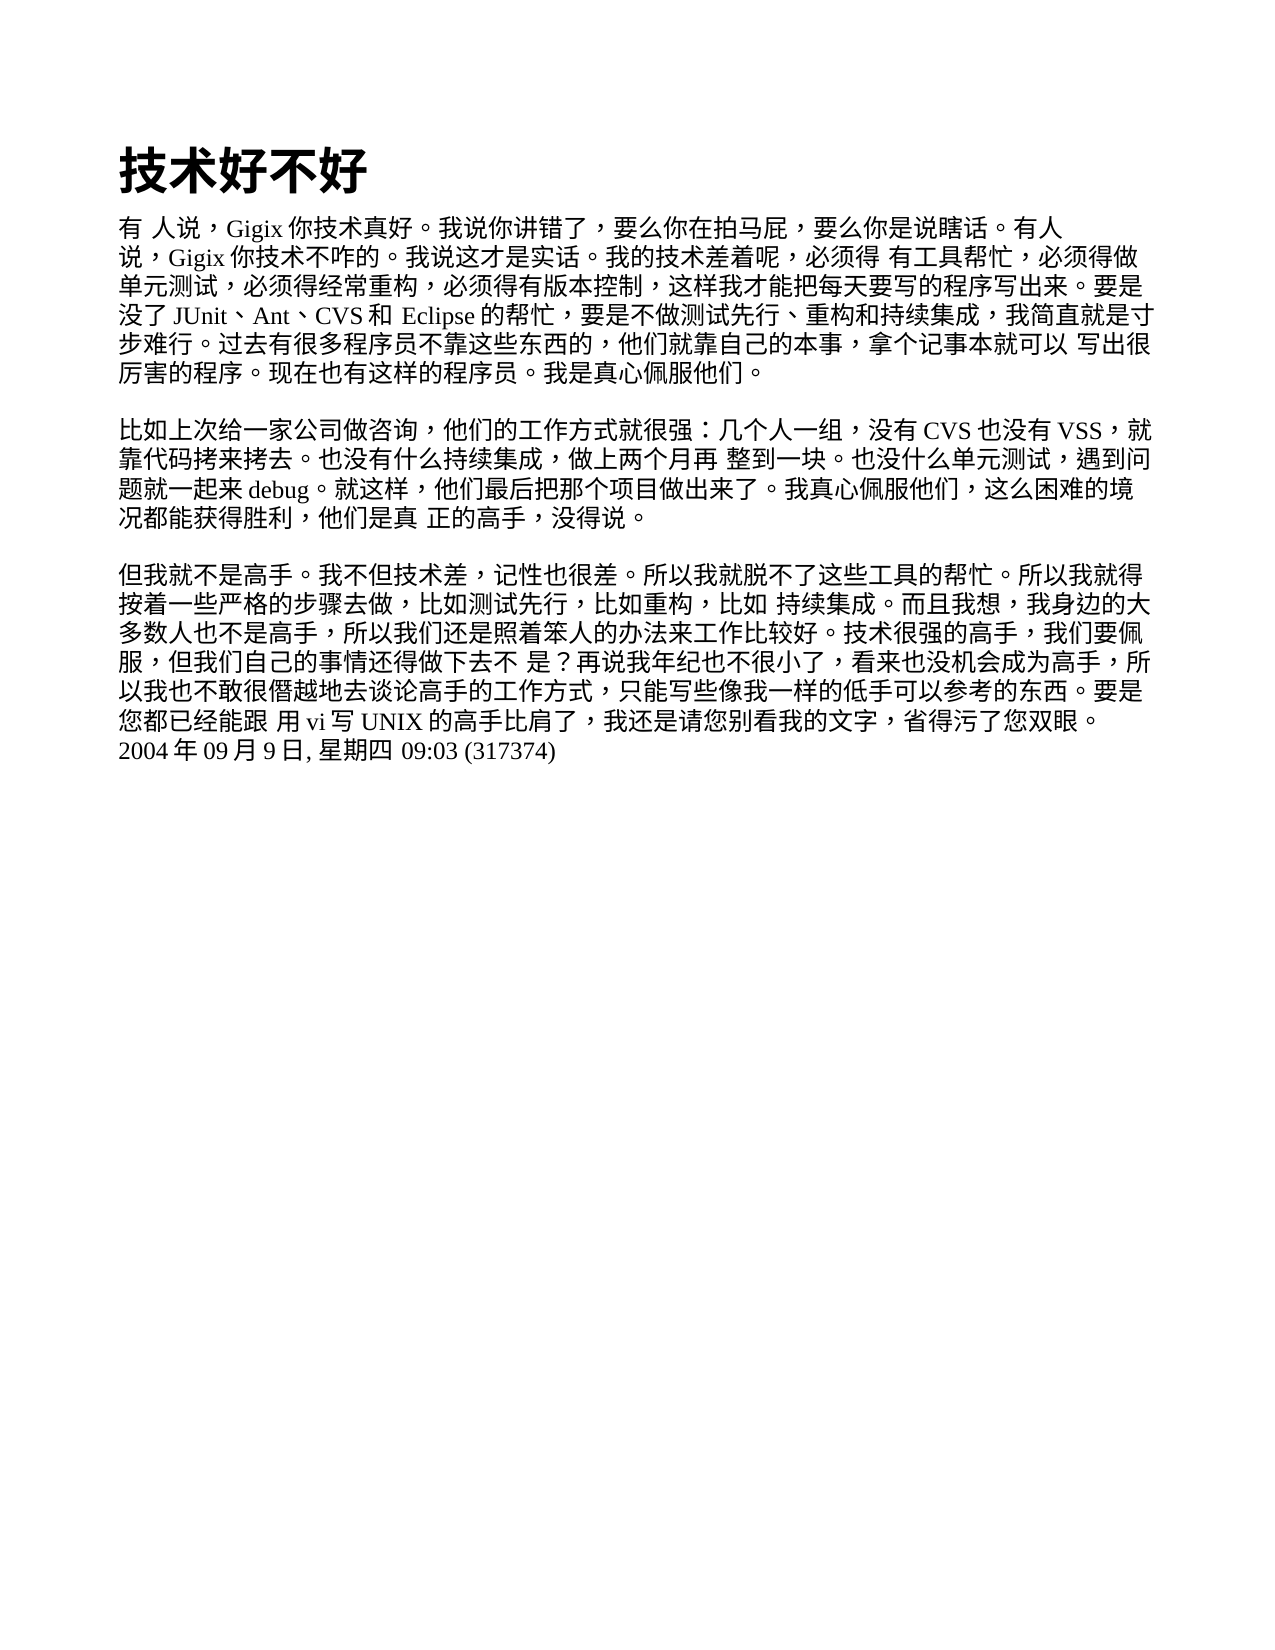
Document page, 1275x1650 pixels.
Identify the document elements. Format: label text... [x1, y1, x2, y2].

text 有 人说，Gigix你技术真好。我说你讲错了，要么你在拍马屁，要么你是说瞎话。有人说，Gigix你技术不咋的。我说这才是实话。我的技术差着呢，必须得 有工具帮忙，必须得做单元测试，必须得经常重构，必须得有版本控制，这样我才能把每天要写的程序写出来。要是没了JUnit、Ant、CVS和 Eclipse的帮忙，要是不做测试先行、重构和持续集成，我简直就是寸步难行。过去有很多程序员不靠这些东西的，他们就靠自己的本事，拿个记事本就可以 写出很厉害的程序。现在也有这样的程序员。我是真心佩服他们。 [118, 214, 1157, 389]
subtitle 技术好不好 [118, 143, 1157, 201]
text 2004年09月9日, 星期四 09:03 (317374) [118, 736, 1157, 765]
text 比如上次给一家公司做咨询，他们的工作方式就很强：几个人一组，没有CVS也没有VSS，就靠代码拷来拷去。也没有什么持续集成，做上两个月再 整到一块。也没什么单元测试，遇到问题就一起来debug。就这样，他们最后把那个项目做出来了。我真心佩服他们，这么困难的境况都能获得胜利，他们是真 正的高手，没得说。 [118, 417, 1157, 533]
text 但我就不是高手。我不但技术差，记性也很差。所以我就脱不了这些工具的帮忙。所以我就得按着一些严格的步骤去做，比如测试先行，比如重构，比如 持续集成。而且我想，我身边的大多数人也不是高手，所以我们还是照着笨人的办法来工作比较好。技术很强的高手，我们要佩服，但我们自己的事情还得做下去不 是？再说我年纪也不很小了，看来也没机会成为高手，所以我也不敢很僭越地去谈论高手的工作方式，只能写些像我一样的低手可以参考的东西。要是您都已经能跟 用vi写UNIX的高手比肩了，我还是请您别看我的文字，省得污了您双眼。 [118, 561, 1157, 736]
